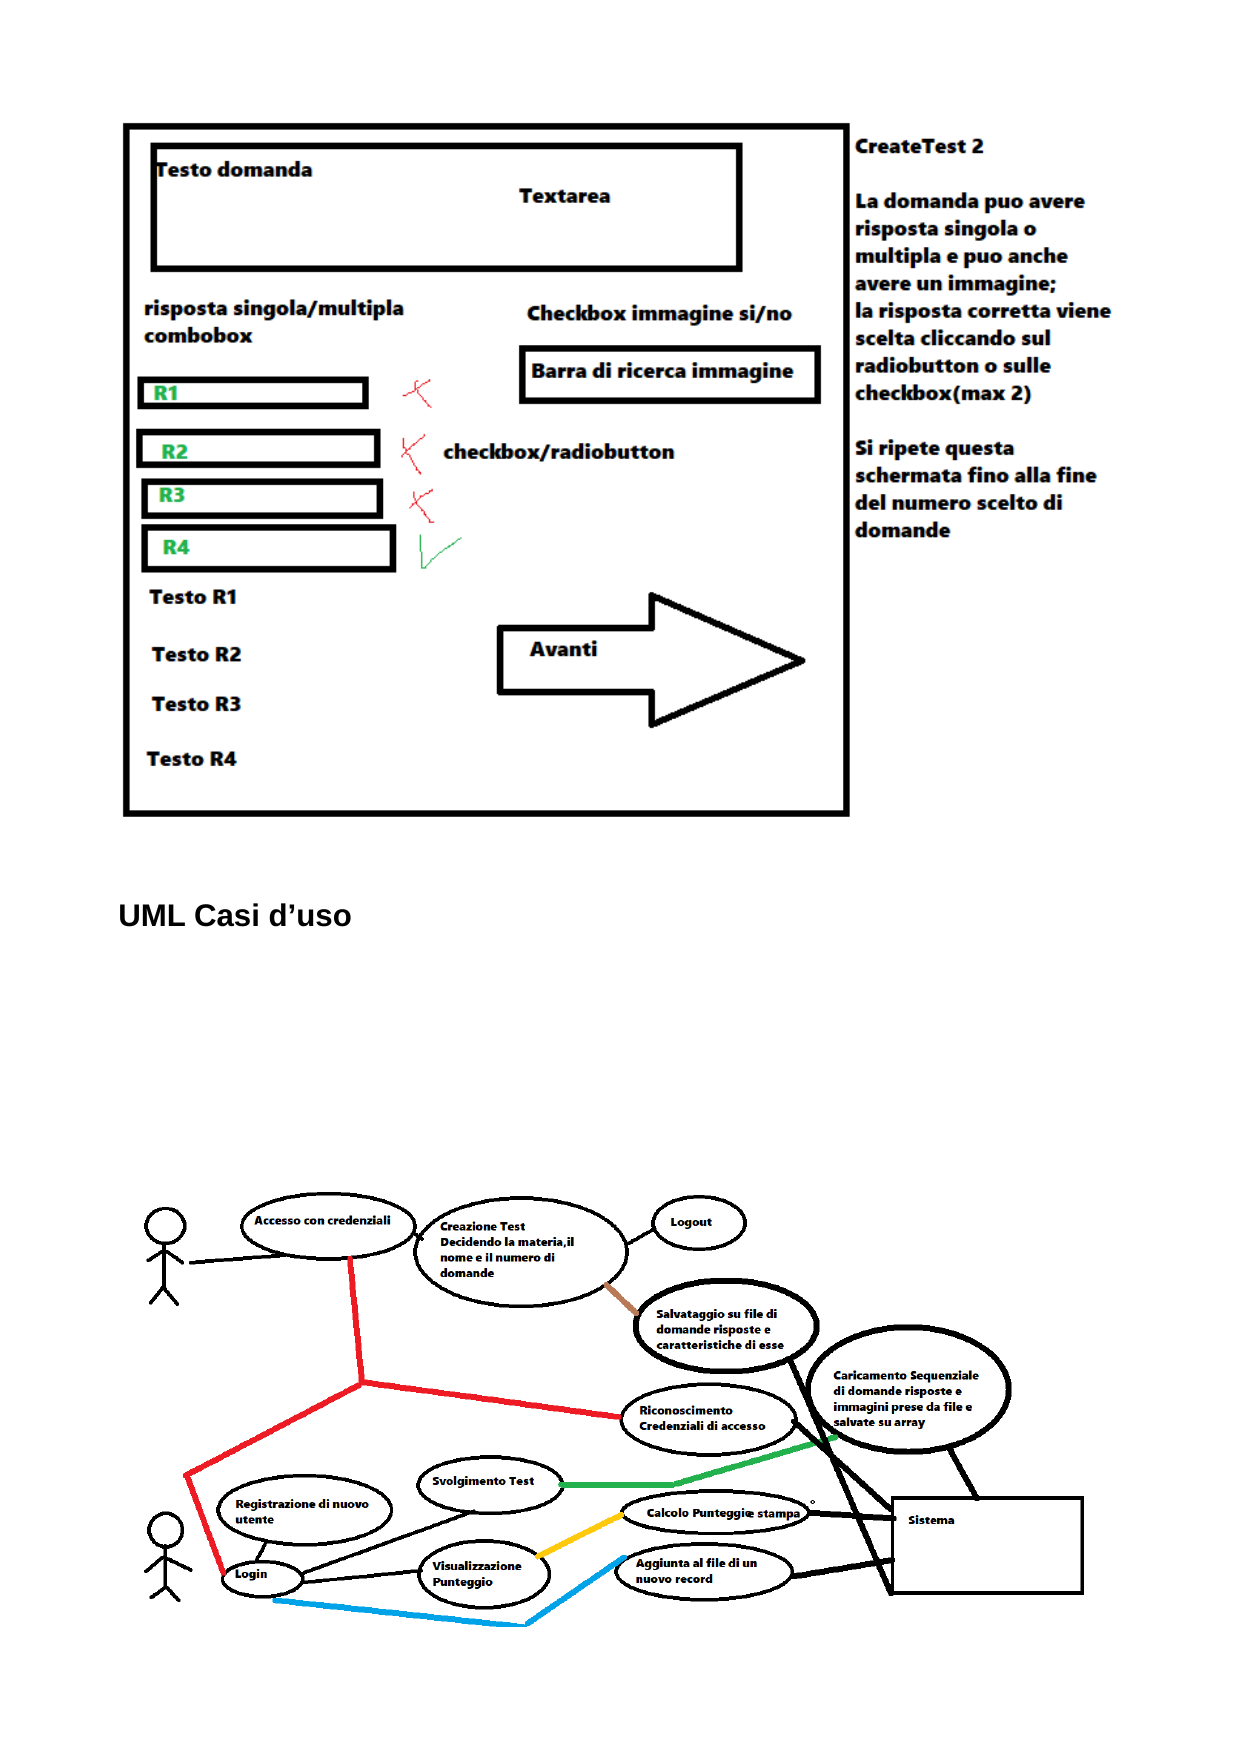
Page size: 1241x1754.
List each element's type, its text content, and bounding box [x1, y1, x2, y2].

picture [118, 1185, 1123, 1627]
text UML Casi d’uso [118, 898, 1122, 933]
picture [118, 118, 1123, 898]
